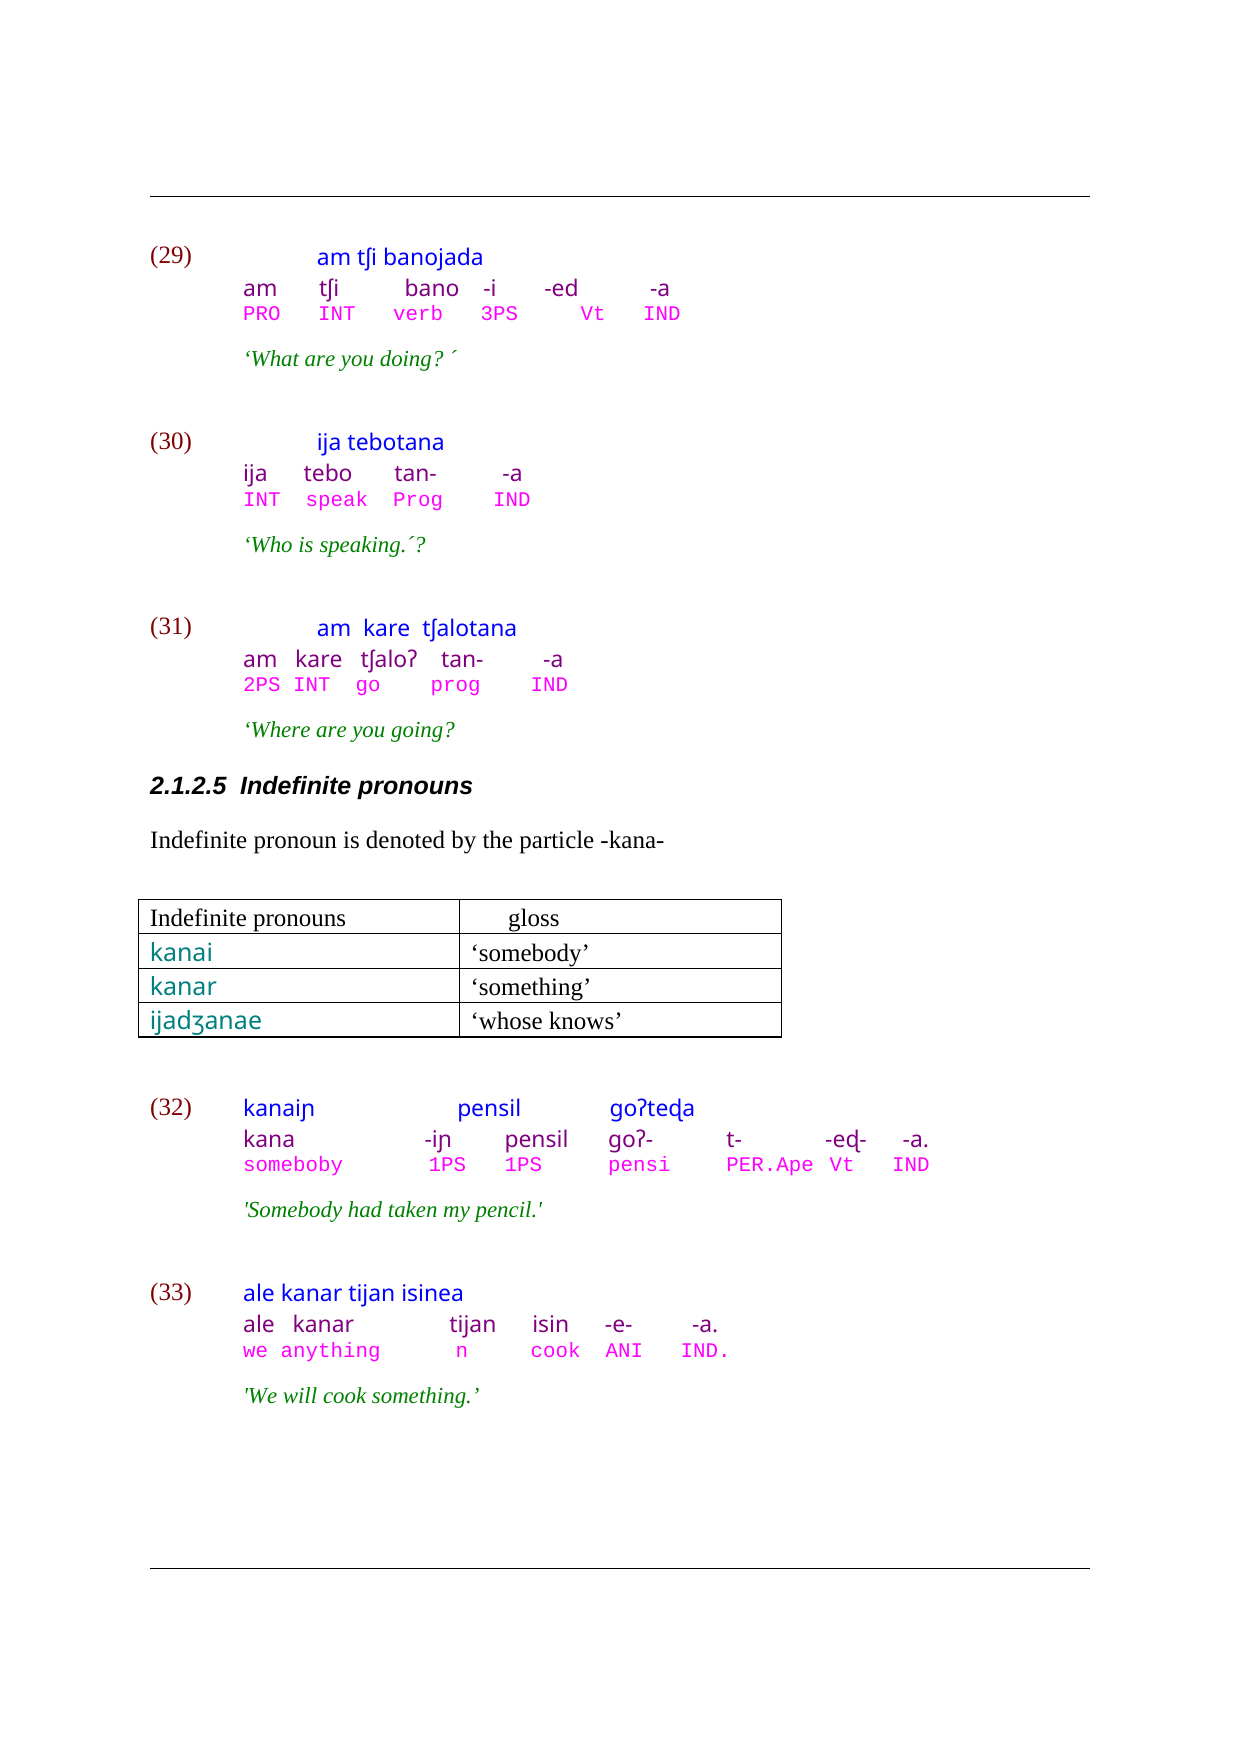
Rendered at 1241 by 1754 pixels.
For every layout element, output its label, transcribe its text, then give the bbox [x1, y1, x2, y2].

table_cell ale kanar tijan isin -e- -a. [235, 1308, 1240, 1339]
table_cell [143, 346, 235, 372]
table_cell PRO INT verb 3PS Vt IND [235, 303, 1240, 346]
table_cell [143, 716, 235, 743]
table_cell kanai [139, 934, 459, 968]
table_cell [143, 674, 235, 716]
table_cell ‘Where are you going? [235, 716, 1240, 743]
table_cell am kare tʃaloʔ tan- -a [235, 643, 1240, 674]
table_header am tʃi banojada [235, 241, 1240, 272]
table_cell [143, 643, 235, 674]
table_cell [143, 1123, 235, 1154]
table_cell [143, 1154, 235, 1197]
table_cell kana -iɲ pensil goʔ- t- -eɖ- -a. [235, 1123, 1240, 1154]
table_cell [143, 531, 235, 557]
table_cell 2PS INT go prog IND [235, 674, 1240, 716]
table_header [143, 1092, 235, 1123]
table_header gloss [460, 900, 781, 933]
table_cell 'We will cook something.’ [235, 1382, 1240, 1408]
table_cell [143, 272, 235, 303]
table_cell kanar [139, 969, 459, 1002]
table_cell someboby 1PS 1PS pensi PER.Ape Vt IND [235, 1154, 1240, 1197]
table_cell [143, 1382, 235, 1408]
table_header [143, 426, 235, 457]
table_cell ‘Who is speaking.´? [235, 531, 1240, 557]
table_header [143, 611, 235, 643]
table_cell [143, 303, 235, 346]
table_cell [143, 1340, 235, 1382]
table_cell ijadʒanae [139, 1003, 459, 1036]
table_cell ija tebo tan- -a [235, 457, 1240, 488]
table_cell [143, 489, 235, 531]
table_header Indefinite pronouns [139, 900, 459, 933]
table_cell [143, 457, 235, 488]
subtitle Indefinite pronouns [150, 768, 1090, 801]
table_cell [143, 1308, 235, 1339]
table_cell 'Somebody had taken my pencil.' [235, 1197, 1240, 1223]
table_header ale kanar tijan isinea [235, 1277, 1240, 1308]
table_cell we anything n cook ANI IND. [235, 1340, 1240, 1382]
table_cell [143, 1197, 235, 1223]
text Indefinite pronoun is denoted by the particle -kana- [150, 822, 1090, 855]
table_cell ‘something’ [460, 969, 781, 1002]
table_header [143, 241, 235, 272]
table_cell INT speak Prog IND [235, 489, 1240, 531]
table_header kanaiɲ pensil goʔteɖa [235, 1092, 1240, 1123]
table_cell ‘somebody’ [460, 934, 781, 968]
table_cell ‘What are you doing? ´ [235, 346, 1240, 372]
table_cell ‘whose knows’ [460, 1003, 781, 1036]
table_header ija tebotana [235, 426, 1240, 457]
table_header am kare tʃalotana [235, 611, 1240, 643]
table_cell am tʃi bano -i -ed -a [235, 272, 1240, 303]
table_header [143, 1277, 235, 1308]
